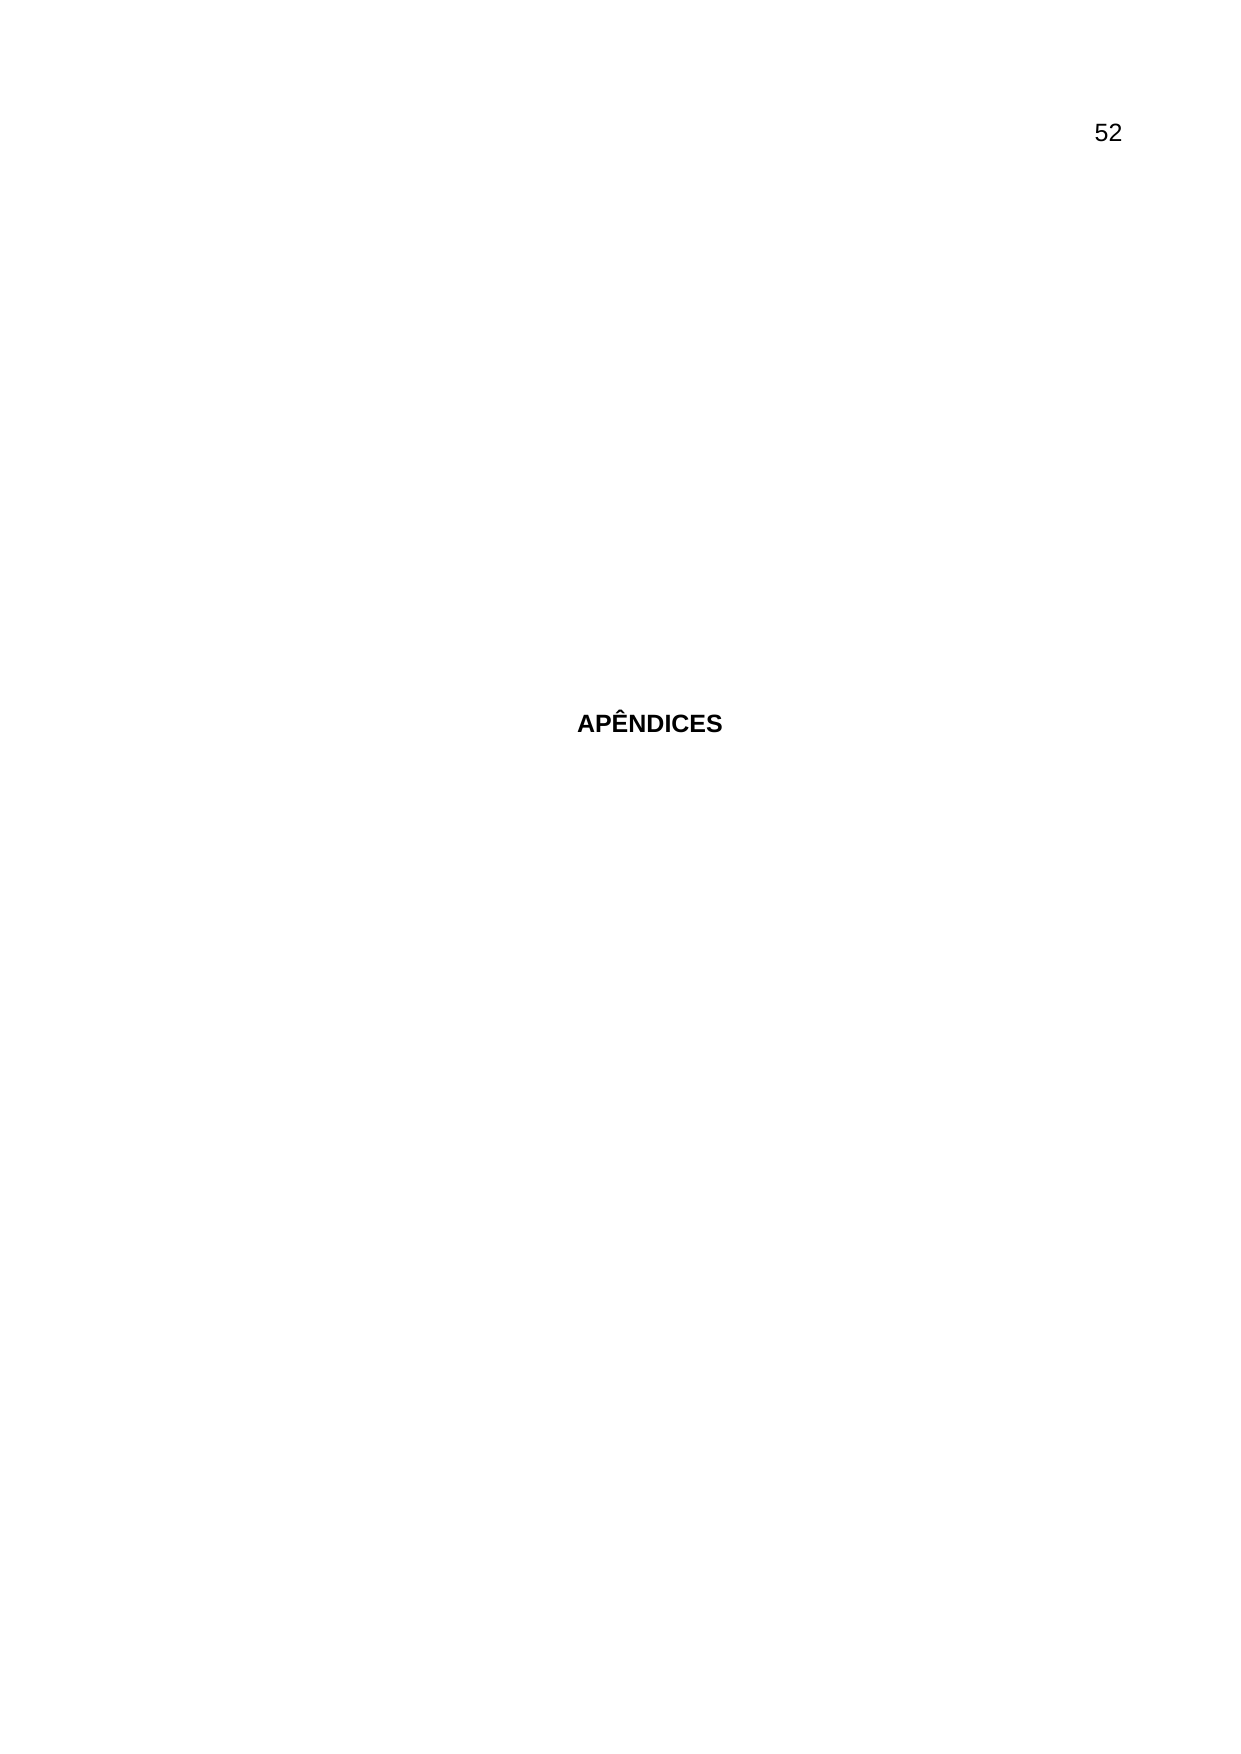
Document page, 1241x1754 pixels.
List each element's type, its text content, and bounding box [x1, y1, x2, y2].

text Apêndices [177, 708, 1122, 737]
